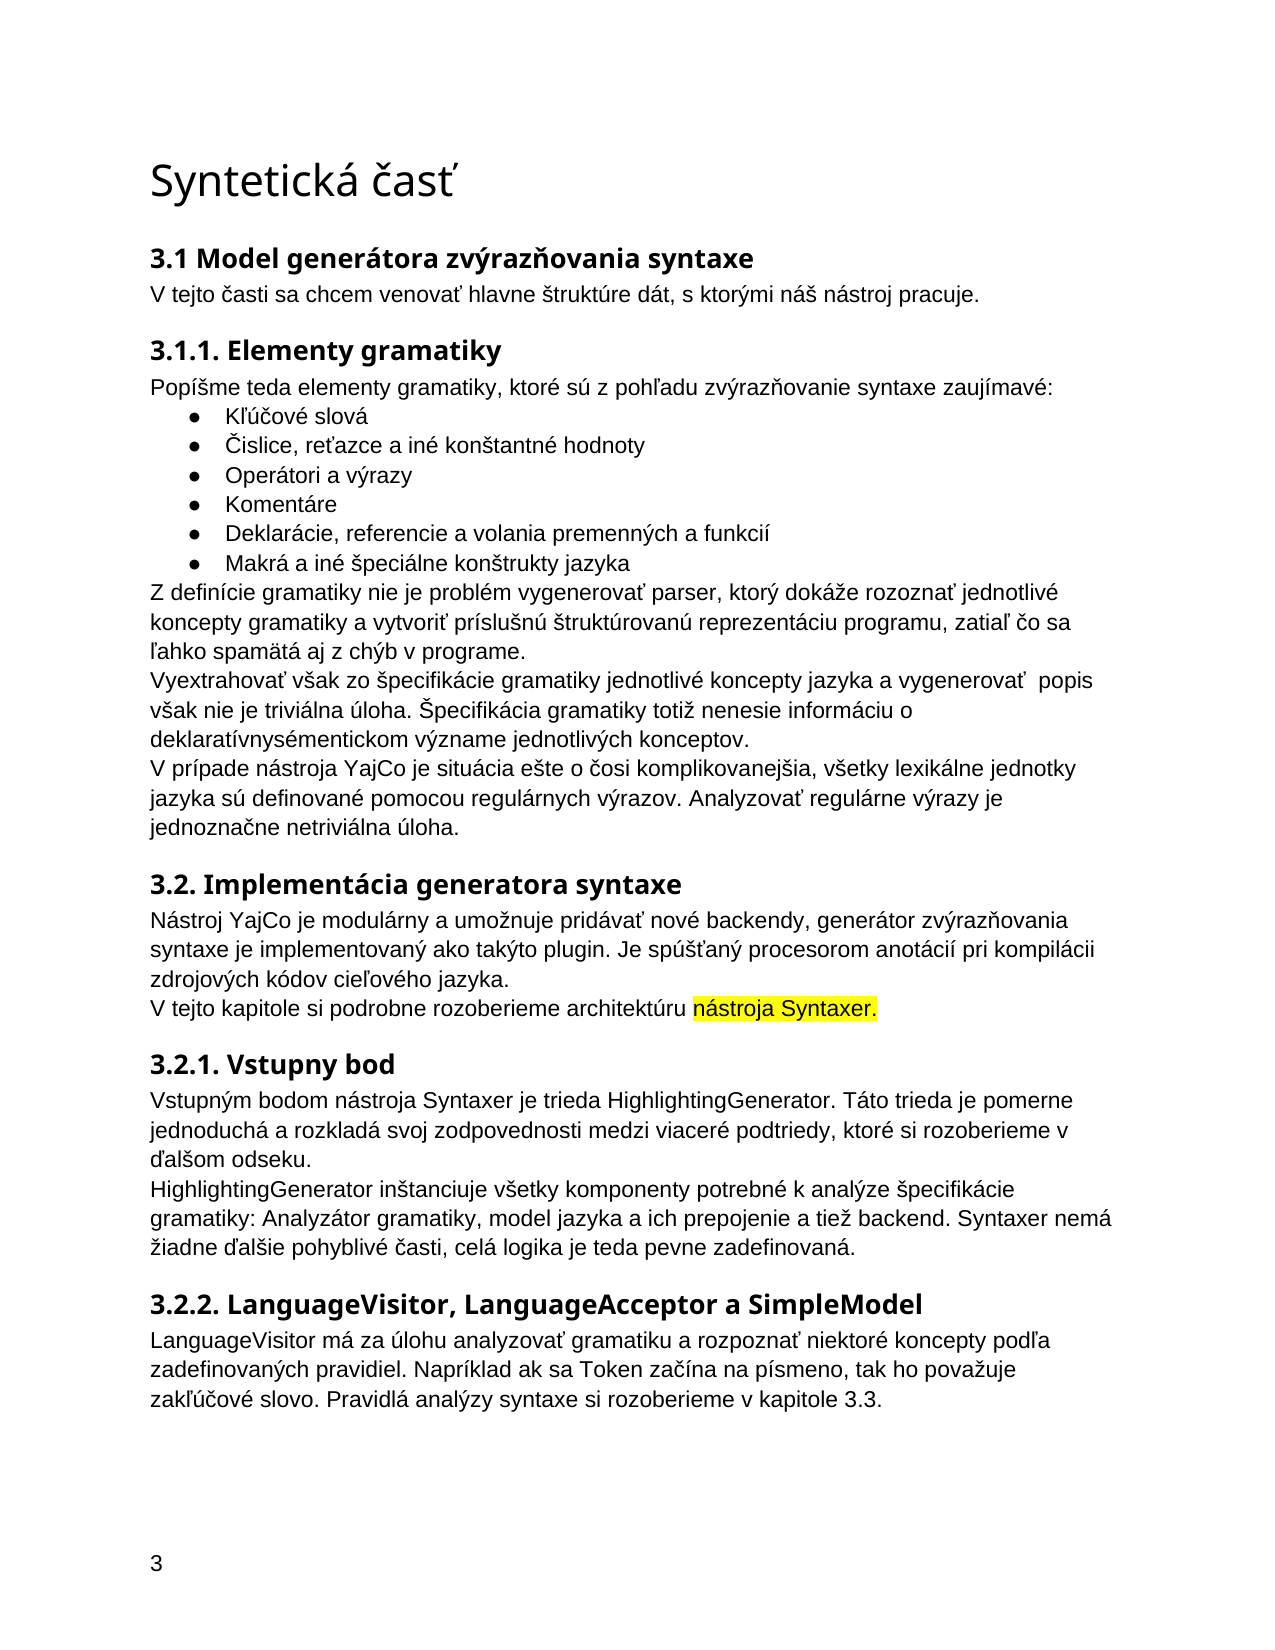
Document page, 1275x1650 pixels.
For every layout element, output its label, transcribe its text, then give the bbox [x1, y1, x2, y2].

text V prípade nástroja YajCo je situácia ešte o čosi komplikovanejšia, všetky lexikálne jednotky jazyka sú definované pomocou regulárnych výrazov. Analyzovať regulárne výrazy je jednoznačne netriviálna úloha. [150, 756, 1125, 841]
text V tejto časti sa chcem venovať hlavne štruktúre dát, s ktorými náš nástroj pracuje. [150, 282, 1125, 307]
subtitle 3.1 Model generátora zvýrazňovania syntaxe [150, 239, 1125, 276]
text V tejto kapitole si podrobne rozoberieme architektúru nástroja Syntaxer. [150, 996, 1125, 1021]
text Nástroj YajCo je modulárny a umožnuje pridávať nové backendy, generátor zvýrazňovania syntaxe je implementovaný ako takýto plugin. Je spúšťaný procesorom anotácií pri kompilácii zdrojových kódov cieľového jazyka. [150, 907, 1125, 992]
list Čislice, reťazce a iné konštantné hodnoty [187, 433, 1125, 459]
subtitle 3.2.1. Vstupny bod [150, 1046, 1125, 1083]
list Deklarácie, referencie a volania premenných a funkcií [187, 521, 1125, 547]
text Vstupným bodom nástroja Syntaxer je trieda HighlightingGenerator. Táto trieda je pomerne jednoduchá a rozkladá svoj zodpovednosti medzi viaceré podtriedy, ktoré si rozoberieme v ďalšom odseku. [150, 1088, 1125, 1173]
list Kľúčové slová [187, 404, 1125, 429]
text HighlightingGenerator inštanciuje všetky komponenty potrebné k analýze špecifikácie gramatiky: Analyzátor gramatiky, model jazyka a ich prepojenie a tiež backend. Syntaxer nemá žiadne ďalšie pohyblivé časti, celá logika je teda pevne zadefinovaná. [150, 1176, 1125, 1261]
subtitle 3.2.2. LanguageVisitor, LanguageAcceptor a SimpleModel [150, 1285, 1125, 1322]
text LanguageVisitor má za úlohu analyzovať gramatiku a rozpoznať niektoré koncepty podľa zadefinovaných pravidiel. Napríklad ak sa Token začína na písmeno, tak ho považuje zakľúčové slovo. Pravidlá analýzy syntaxe si rozoberieme v kapitole 3.3. [150, 1328, 1125, 1412]
list Operátori a výrazy [187, 462, 1125, 488]
subtitle 3.1.1. Elementy gramatiky [150, 332, 1125, 369]
text Z definície gramatiky nie je problém vygenerovať parser, ktorý dokáže rozoznať jednotlivé koncepty gramatiky a vytvoriť príslušnú štruktúrovanú reprezentáciu programu, zatiaľ čo sa ľahko spamätá aj z chýb v programe. [150, 580, 1125, 664]
title Syntetická časť [150, 150, 1125, 209]
list Makrá a iné špeciálne konštrukty jazyka [187, 551, 1125, 576]
text Vyextrahovať však zo špecifikácie gramatiky jednotlivé koncepty jazyka a vygenerovať popis však nie je triviálna úloha. Špecifikácia gramatiky totiž nenesie informáciu o deklaratívnysémentickom význame jednotlivých konceptov. [150, 668, 1125, 752]
subtitle 3.2. Implementácia generatora syntaxe [150, 865, 1125, 902]
text Popíšme teda elementy gramatiky, ktoré sú z pohľadu zvýrazňovanie syntaxe zaujímavé: [150, 374, 1125, 400]
list Komentáre [187, 492, 1125, 517]
